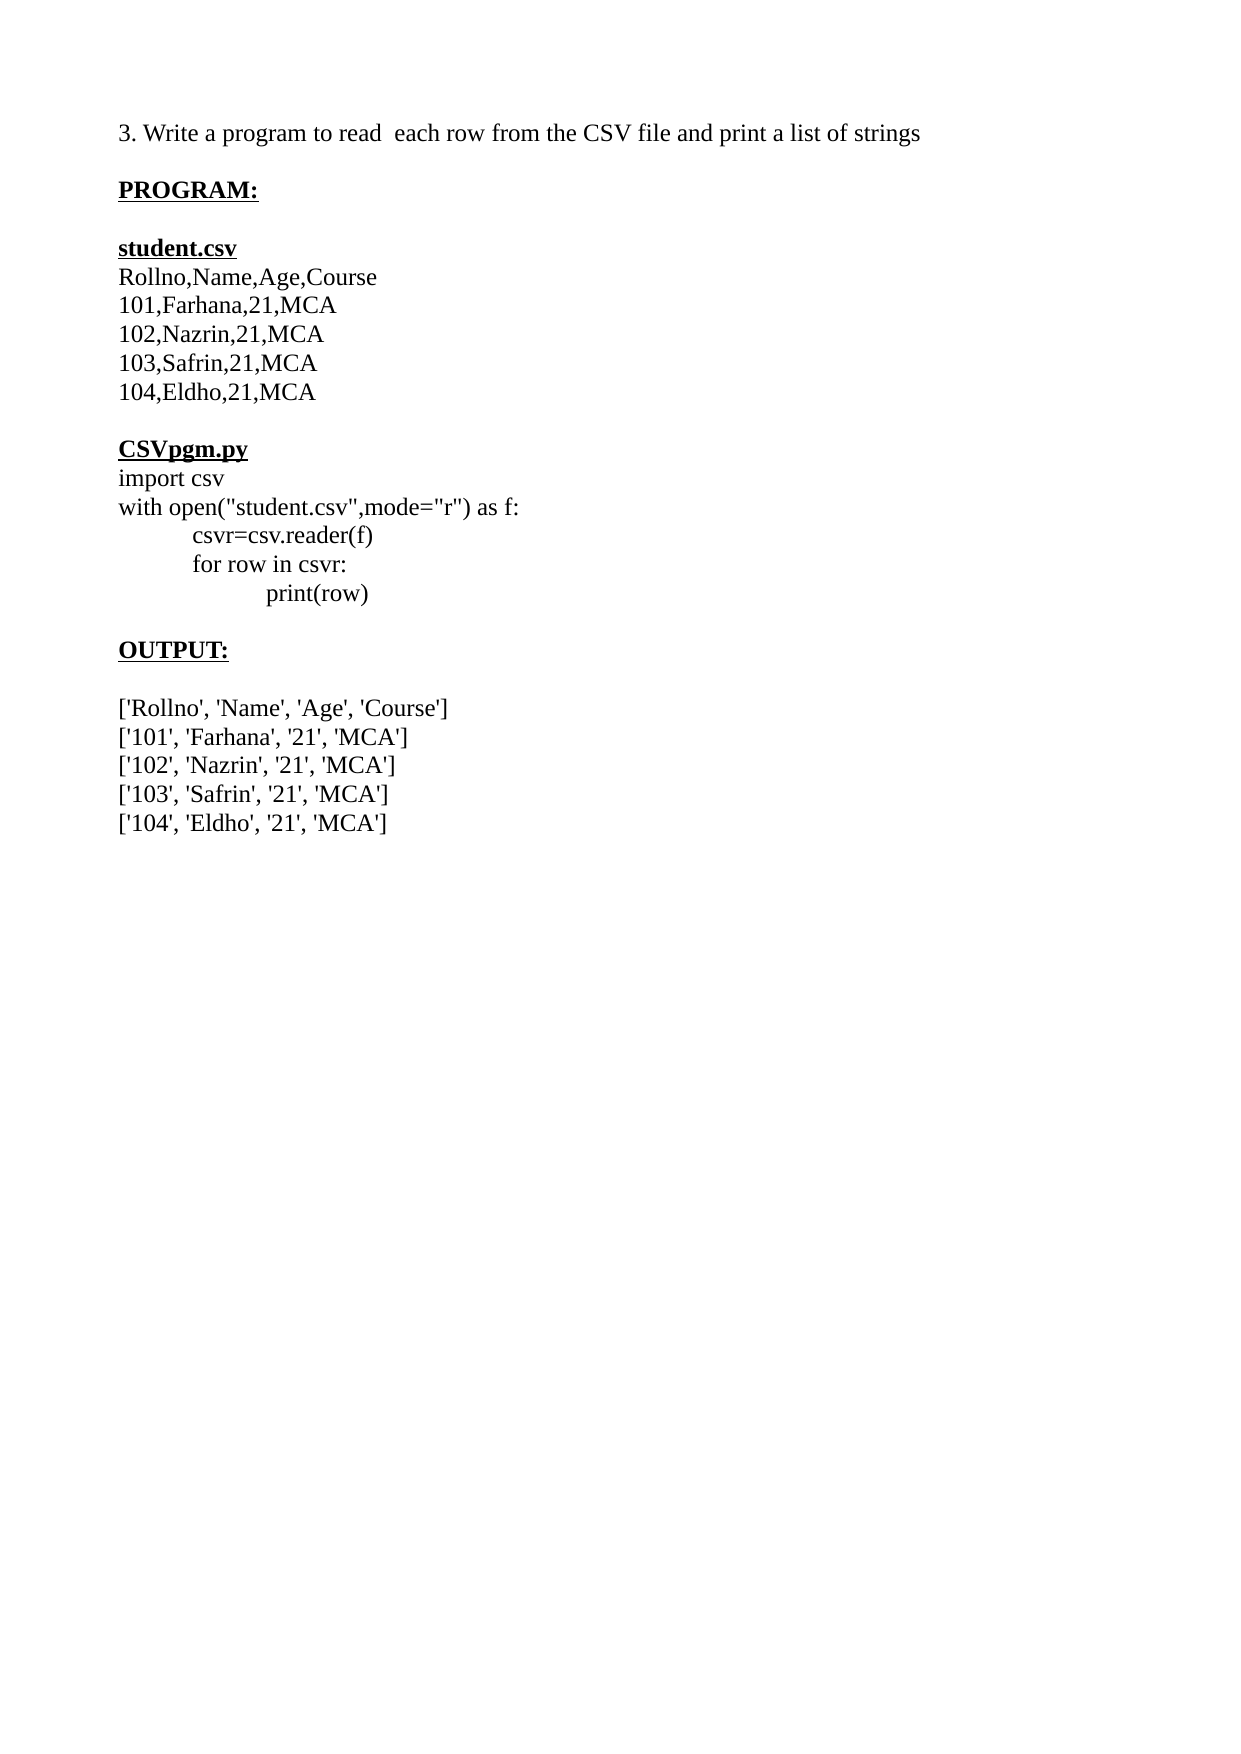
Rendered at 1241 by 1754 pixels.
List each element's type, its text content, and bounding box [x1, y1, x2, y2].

text ['102', 'Nazrin', '21', 'MCA'] [118, 751, 1122, 779]
text PROGRAM: [118, 176, 1122, 204]
text ['Rollno', 'Name', 'Age', 'Course'] [118, 693, 1122, 722]
text CSVpgm.py [118, 434, 1122, 463]
text csvr=csv.reader(f) [118, 521, 1122, 549]
text 103,Safrin,21,MCA [118, 348, 1122, 377]
text for row in csvr: [118, 549, 1122, 578]
text 3. Write a program to read each row from the CSV file and print a list of strings [118, 118, 1122, 147]
text import csv [118, 463, 1122, 492]
text 101,Farhana,21,MCA [118, 291, 1122, 319]
text print(row) [118, 578, 1122, 607]
text 102,Nazrin,21,MCA [118, 319, 1122, 348]
text Rollno,Name,Age,Course [118, 262, 1122, 291]
text 104,Eldho,21,MCA [118, 377, 1122, 406]
text student.csv [118, 233, 1122, 262]
text ['101', 'Farhana', '21', 'MCA'] [118, 722, 1122, 751]
text OUTPUT: [118, 636, 1122, 664]
text ['103', 'Safrin', '21', 'MCA'] [118, 779, 1122, 808]
text with open("student.csv",mode="r") as f: [118, 492, 1122, 521]
text ['104', 'Eldho', '21', 'MCA'] [118, 808, 1122, 837]
